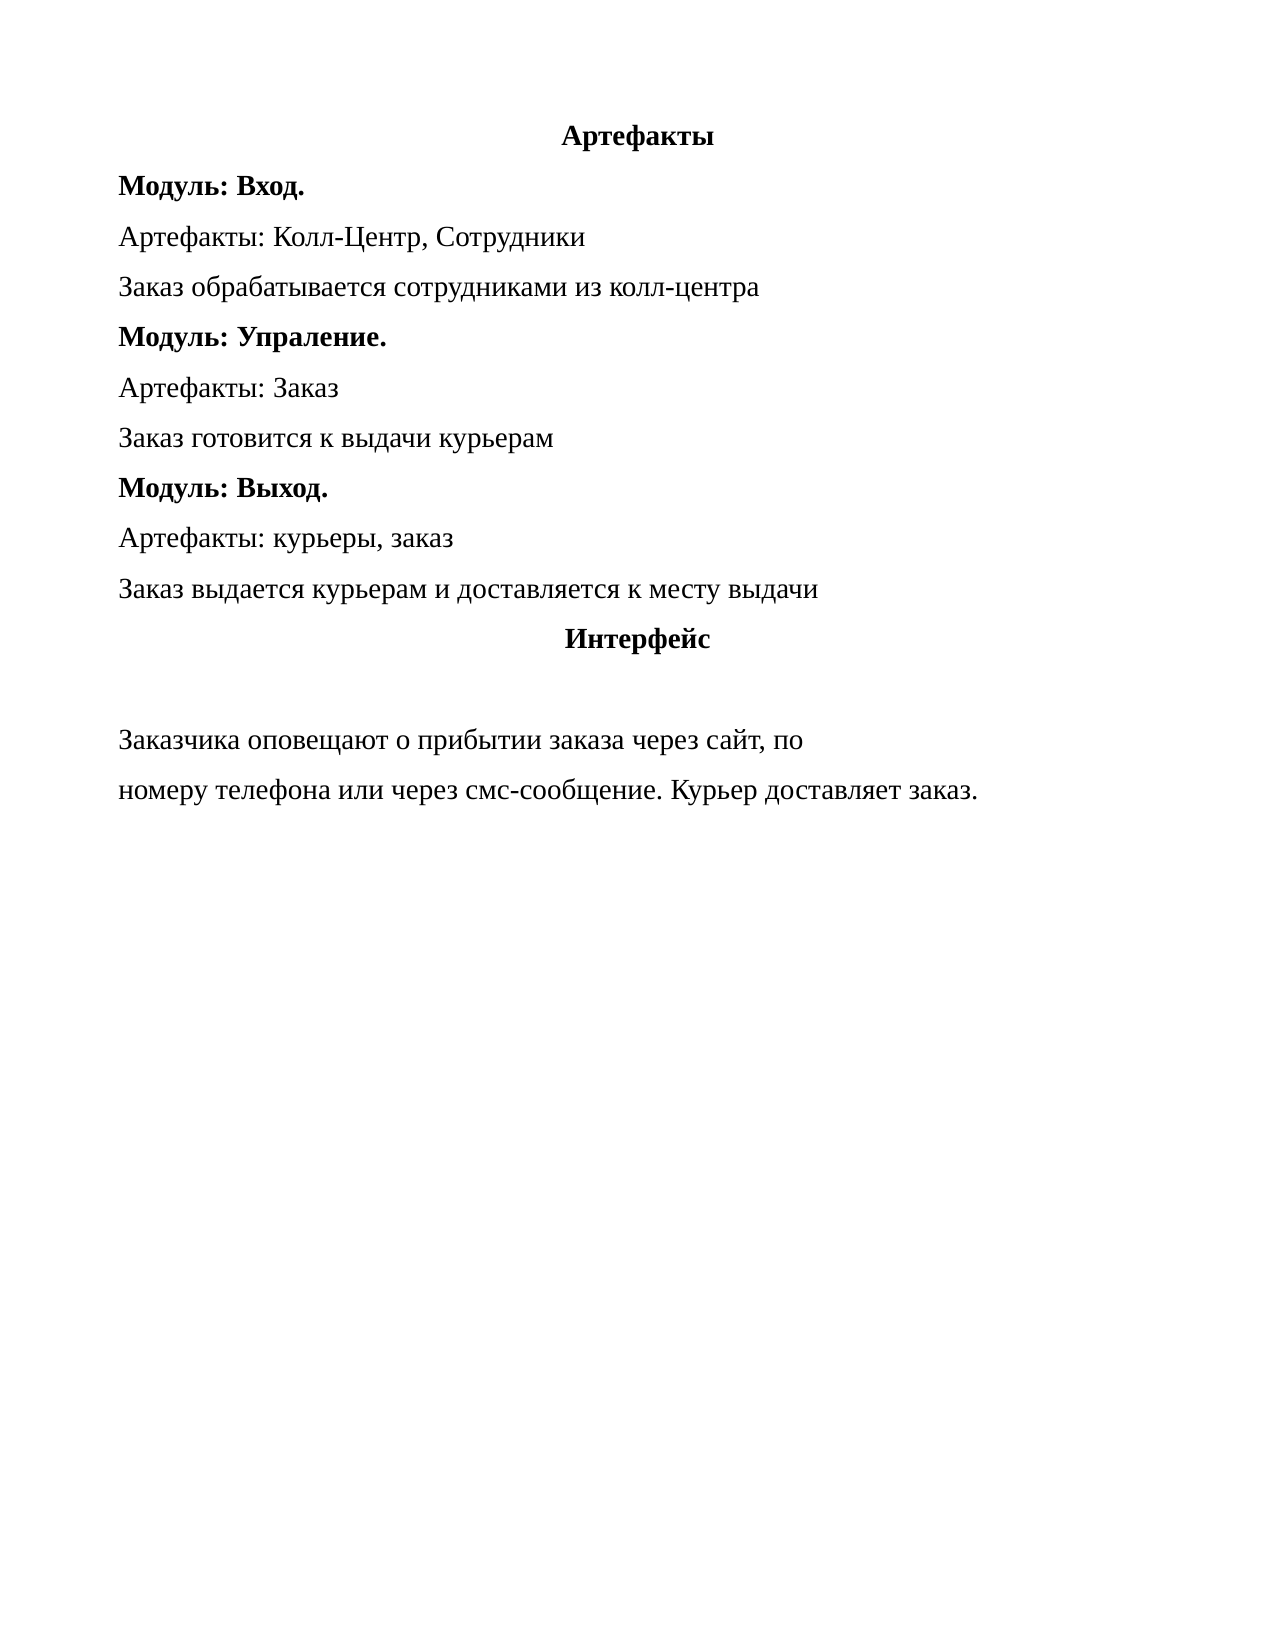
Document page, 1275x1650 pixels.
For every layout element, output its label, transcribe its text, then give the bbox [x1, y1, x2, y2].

text Заказ выдается курьерам и доставляется к месту выдачи [118, 571, 1157, 604]
text Заказ обрабатывается сотрудниками из колл-центра [118, 269, 1157, 303]
text Артефакты: курьеры, заказ [118, 521, 1157, 554]
text Артефакты: Колл-Центр, Сотрудники [118, 219, 1157, 252]
text Интерфейс [118, 621, 1157, 655]
text номеру телефона или через смс-сообщение. Курьер доставляет заказ. [118, 772, 1157, 806]
text Заказ готовится к выдачи курьерам [118, 420, 1157, 453]
text Модуль: Выход. [118, 470, 1157, 504]
text Заказчика оповещают о прибытии заказа через сайт, по [118, 722, 1157, 755]
text Модуль: Упраление. [118, 319, 1157, 353]
text Артефакты [118, 118, 1157, 152]
text Модуль: Вход. [118, 168, 1157, 202]
text Артефакты: Заказ [118, 370, 1157, 403]
